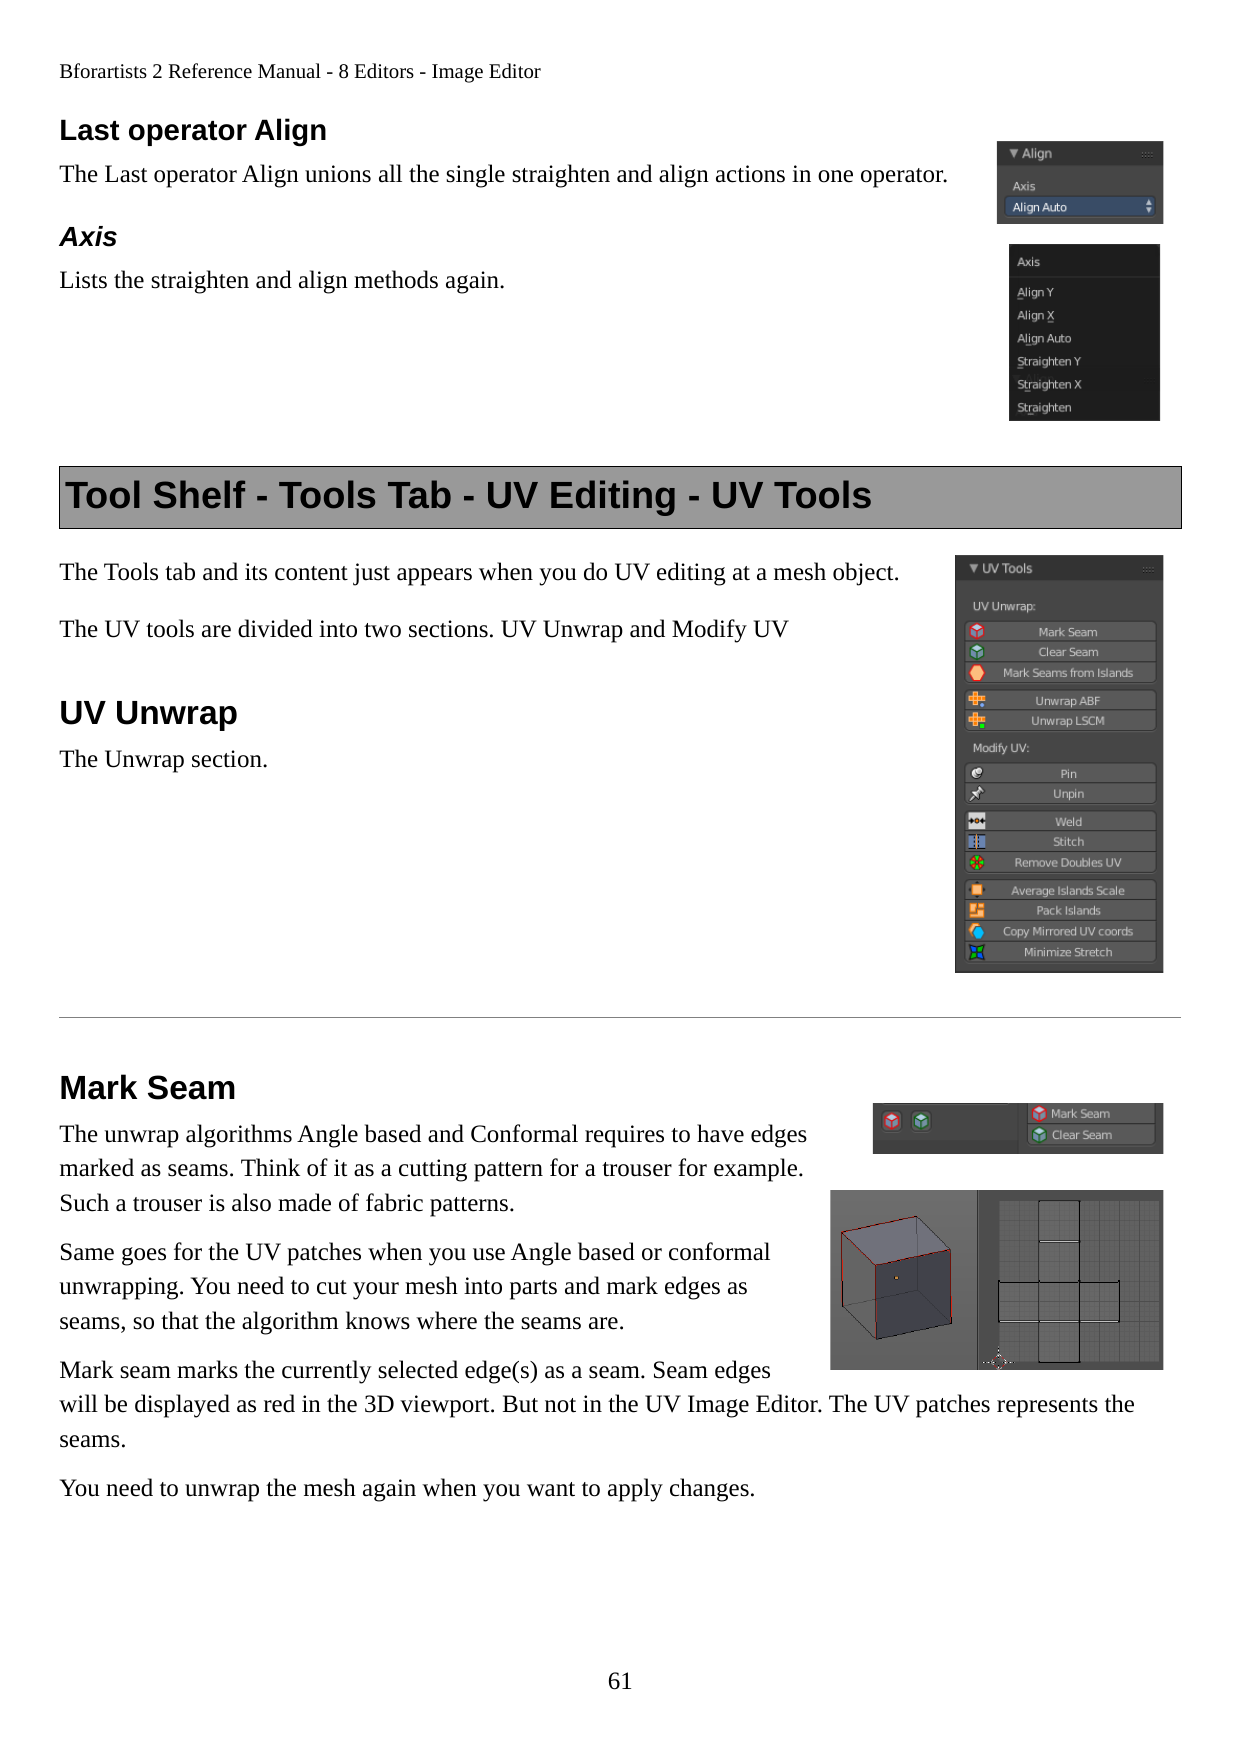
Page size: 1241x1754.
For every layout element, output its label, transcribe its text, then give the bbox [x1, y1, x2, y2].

text Mark seam marks the currently selected edge(s) as a seam. Seam edges will be displayed as red in the 3D viewport. But not in the UV Image Editor. The UV patches represents the seams. [59, 1355, 1181, 1453]
text The Tools tab and its content just appears when you do UV editing at a mesh object. [59, 557, 955, 586]
subtitle Axis [59, 220, 1181, 252]
text [1164, 744, 1181, 773]
text Lists the straighten and align methods again. [59, 265, 1009, 293]
text The Unwrap section. [59, 744, 955, 773]
picture [1009, 244, 1161, 421]
picture [955, 555, 1164, 973]
picture [830, 1190, 1164, 1370]
picture [996, 141, 1164, 224]
text The unwrap algorithms Angle based and Conformal requires to have edges marked as seams. Think of it as a cutting pattern for a trouser for example. Such a trouser is also made of fabric patterns. [59, 1119, 1181, 1217]
text The UV tools are divided into two sections. UV Unwrap and Modify UV [59, 614, 955, 643]
text You need to unwrap the mesh again when you want to apply changes. [59, 1473, 1181, 1502]
text The Last operator Align unions all the single straighten and align actions in one operator. [59, 159, 996, 188]
subtitle Last operator Align [59, 113, 1181, 146]
text Same goes for the UV patches when you use Angle based or conformal unwrapping. You need to cut your mesh into parts and mark edges as seams, so that the algorithm knows where the seams are. [59, 1237, 830, 1335]
subtitle UV Unwrap [59, 693, 955, 732]
subtitle [1164, 693, 1181, 732]
subtitle Mark Seam [59, 1068, 1181, 1106]
picture [872, 1103, 1164, 1154]
table_header Tool Shelf - Tools Tab - UV Editing - UV Tools [60, 467, 1181, 528]
